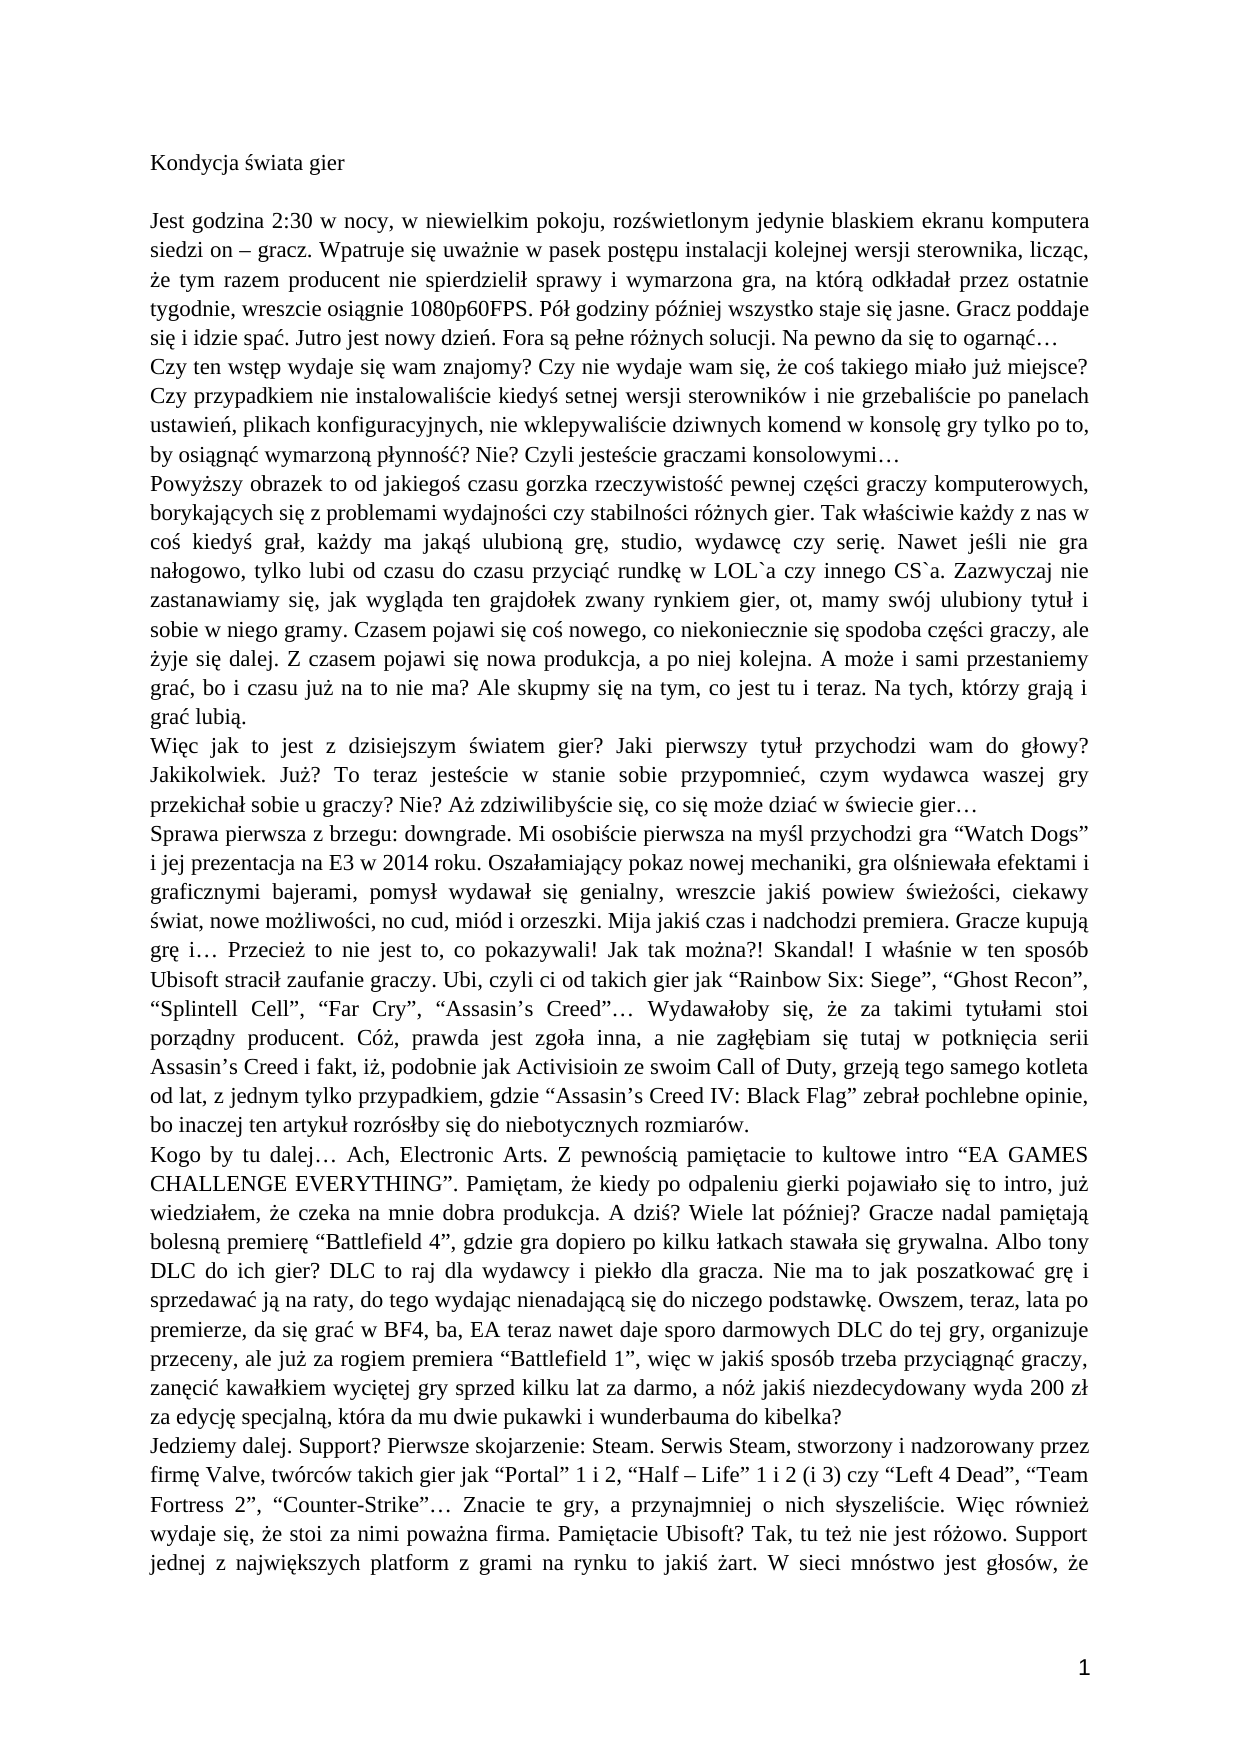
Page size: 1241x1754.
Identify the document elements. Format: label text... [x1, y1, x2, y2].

text Jedziemy dalej. Support? Pierwsze skojarzenie: Steam. Serwis Steam, stworzony i nadzorowany przez firmę Valve, twórców takich gier jak “Portal” 1 i 2, “Half – Life” 1 i 2 (i 3) czy “Left 4 Dead”, “Team Fortress 2”, “Counter-Strike”… Znacie te gry, a przynajmniej o nich słyszeliście. Więc również wydaje się, że stoi za nimi poważna firma. Pamiętacie Ubisoft? Tak, tu też nie jest różowo. Support jednej z największych platform z grami na rynku to jakiś żart. W sieci mnóstwo jest głosów, że [150, 1433, 1091, 1575]
text Jest godzina 2:30 w nocy, w niewielkim pokoju, rozświetlonym jedynie blaskiem ekranu komputera siedzi on – gracz. Wpatruje się uważnie w pasek postępu instalacji kolejnej wersji sterownika, licząc, że tym razem producent nie spierdzielił sprawy i wymarzona gra, na którą odkładał przez ostatnie tygodnie, wreszcie osiągnie 1080p60FPS. Pół godziny później wszystko staje się jasne. Gracz poddaje się i idzie spać. Jutro jest nowy dzień. Fora są pełne różnych solucji. Na pewno da się to ogarnąć… [150, 208, 1091, 350]
text Więc jak to jest z dzisiejszym światem gier? Jaki pierwszy tytuł przychodzi wam do głowy? Jakikolwiek. Już? To teraz jesteście w stanie sobie przypomnieć, czym wydawca waszej gry przekichał sobie u graczy? Nie? Aż zdziwilibyście się, co się może dziać w świecie gier… [150, 733, 1091, 817]
text Czy ten wstęp wydaje się wam znajomy? Czy nie wydaje wam się, że coś takiego miało już miejsce? Czy przypadkiem nie instalowaliście kiedyś setnej wersji sterowników i nie grzebaliście po panelach ustawień, plikach konfiguracyjnych, nie wklepywaliście dziwnych komend w konsolę gry tylko po to, by osiągnąć wymarzoną płynność? Nie? Czyli jesteście graczami konsolowymi… [150, 354, 1091, 467]
text Sprawa pierwsza z brzegu: downgrade. Mi osobiście pierwsza na myśl przychodzi gra “Watch Dogs” i jej prezentacja na E3 w 2014 roku. Oszałamiający pokaz nowej mechaniki, gra olśniewała efektami i graficznymi bajerami, pomysł wydawał się genialny, wreszcie jakiś powiew świeżości, ciekawy świat, nowe możliwości, no cud, miód i orzeszki. Mija jakiś czas i nadchodzi premiera. Gracze kupują grę i… Przecież to nie jest to, co pokazywali! Jak tak można?! Skandal! I właśnie w ten sposób Ubisoft stracił zaufanie graczy. Ubi, czyli ci od takich gier jak “Rainbow Six: Siege”, “Ghost Recon”, “Splintell Cell”, “Far Cry”, “Assasin’s Creed”… Wydawałoby się, że za takimi tytułami stoi porządny producent. Cóż, prawda jest zgoła inna, a nie zagłębiam się tutaj w potknięcia serii Assasin’s Creed i fakt, iż, podobnie jak Activisioin ze swoim Call of Duty, grzeją tego samego kotleta od lat, z jednym tylko przypadkiem, gdzie “Assasin’s Creed IV: Black Flag” zebrał pochlebne opinie, bo inaczej ten artykuł rozrósłby się do niebotycznych rozmiarów. [150, 821, 1091, 1138]
text Powyższy obrazek to od jakiegoś czasu gorzka rzeczywistość pewnej części graczy komputerowych, borykających się z problemami wydajności czy stabilności różnych gier. Tak właściwie każdy z nas w coś kiedyś grał, każdy ma jakąś ulubioną grę, studio, wydawcę czy serię. Nawet jeśli nie gra nałogowo, tylko lubi od czasu do czasu przyciąć rundkę w LOL`a czy innego CS`a. Zazwyczaj nie zastanawiamy się, jak wygląda ten grajdołek zwany rynkiem gier, ot, mamy swój ulubiony tytuł i sobie w niego gramy. Czasem pojawi się coś nowego, co niekoniecznie się spodoba części graczy, ale żyje się dalej. Z czasem pojawi się nowa produkcja, a po niej kolejna. A może i sami przestaniemy grać, bo i czasu już na to nie ma? Ale skupmy się na tym, co jest tu i teraz. Na tych, którzy grają i grać lubią. [150, 471, 1091, 729]
text Kogo by tu dalej… Ach, Electronic Arts. Z pewnością pamiętacie to kultowe intro “EA GAMES CHALLENGE EVERYTHING”. Pamiętam, że kiedy po odpaleniu gierki pojawiało się to intro, już wiedziałem, że czeka na mnie dobra produkcja. A dziś? Wiele lat później? Gracze nadal pamiętają bolesną premierę “Battlefield 4”, gdzie gra dopiero po kilku łatkach stawała się grywalna. Albo tony DLC do ich gier? DLC to raj dla wydawcy i piekło dla gracza. Nie ma to jak poszatkować grę i sprzedawać ją na raty, do tego wydając nienadającą się do niczego podstawkę. Owszem, teraz, lata po premierze, da się grać w BF4, ba, EA teraz nawet daje sporo darmowych DLC do tej gry, organizuje przeceny, ale już za rogiem premiera “Battlefield 1”, więc w jakiś sposób trzeba przyciągnąć graczy, zanęcić kawałkiem wyciętej gry sprzed kilku lat za darmo, a nóż jakiś niezdecydowany wyda 200 zł za edycję specjalną, która da mu dwie pukawki i wunderbauma do kibelka? [150, 1142, 1091, 1429]
text Kondycja świata gier [150, 150, 1091, 175]
